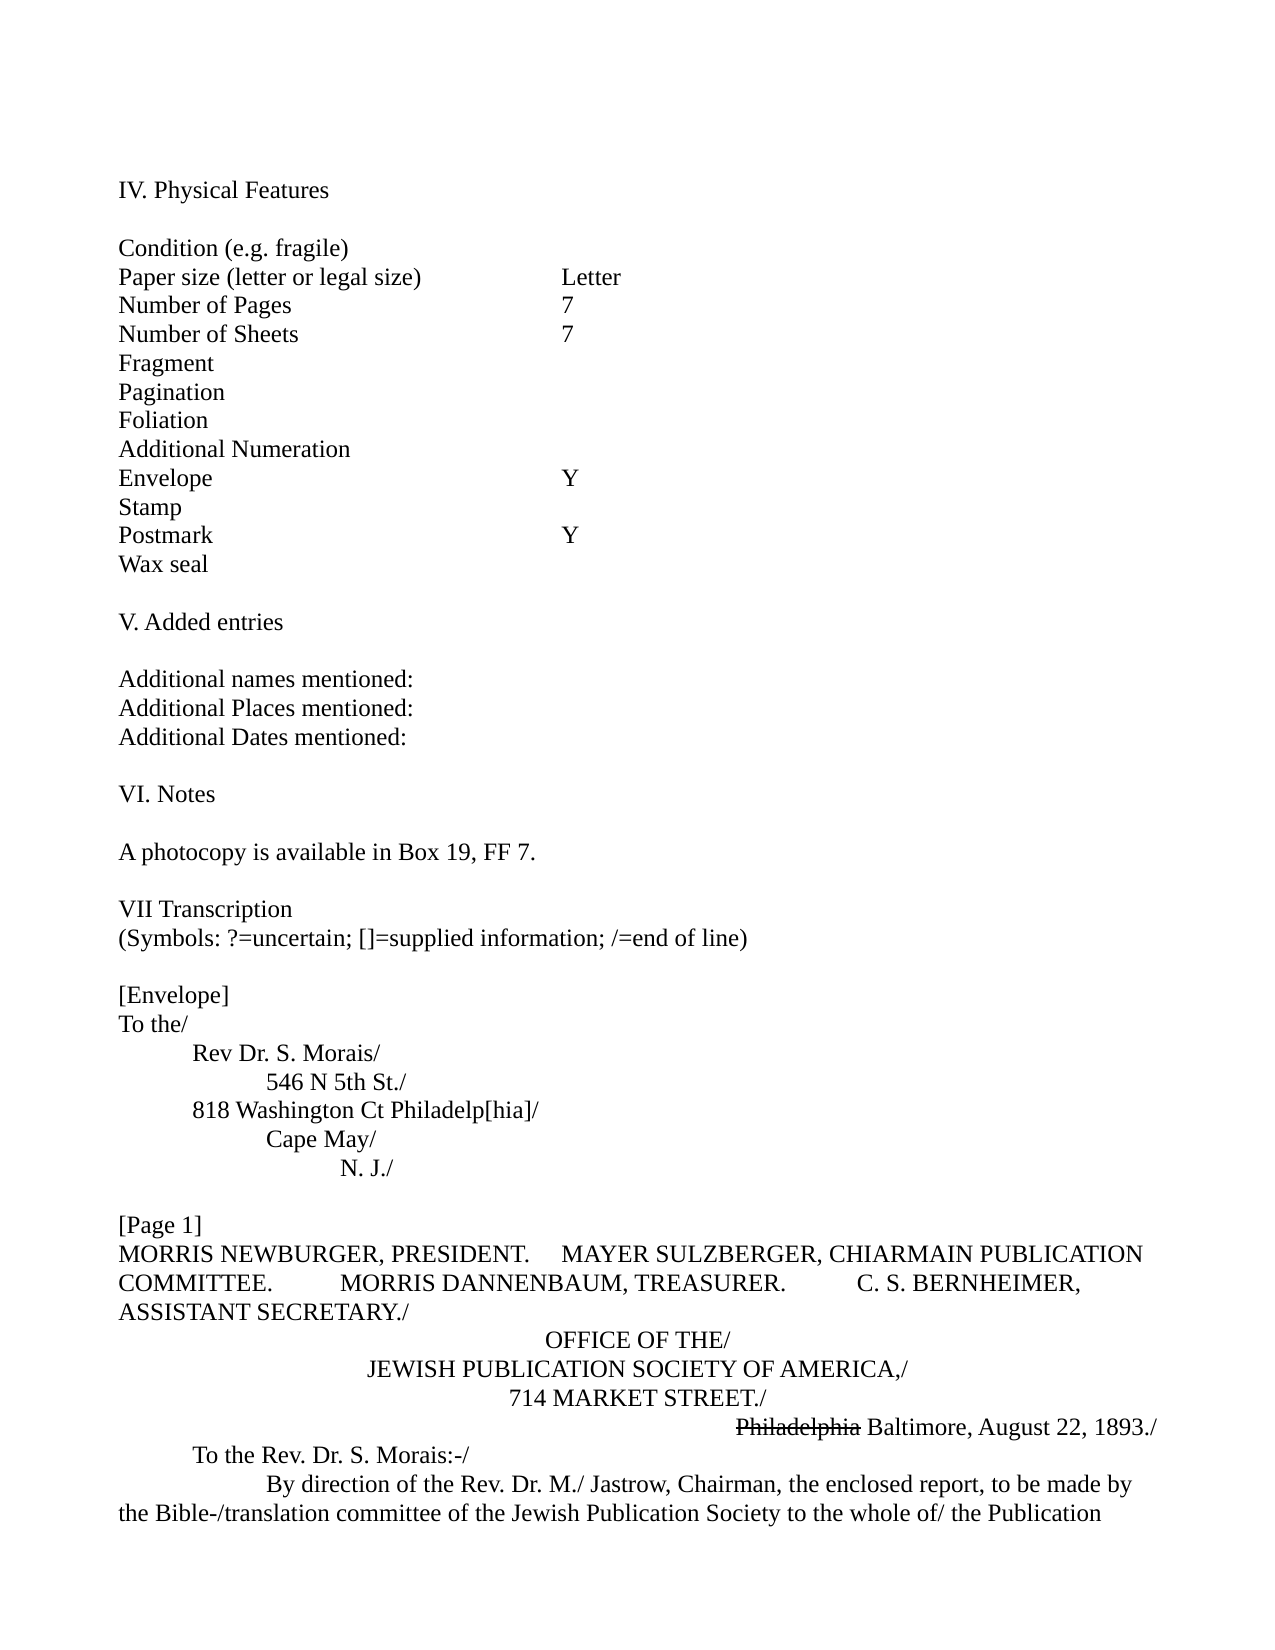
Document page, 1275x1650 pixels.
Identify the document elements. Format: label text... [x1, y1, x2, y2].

text Additional names mentioned: [118, 664, 1157, 693]
text 546 N 5th St./ [118, 1067, 1157, 1096]
text Additional Dates mentioned: [118, 722, 1157, 751]
text To the Rev. Dr. S. Morais:-/ [118, 1441, 1157, 1469]
text Number of Pages 7 [118, 291, 1157, 319]
text Additional Numeration [118, 434, 1157, 463]
text Stamp [118, 492, 1157, 521]
text JEWISH PUBLICATION SOCIETY OF AMERICA,/ [118, 1354, 1157, 1383]
text Postma rk Y [118, 521, 1157, 549]
text Philadelphia Baltimore, August 22, 1893./ [118, 1412, 1157, 1441]
text Additional Places mentioned: [118, 693, 1157, 722]
text Envelope Y [118, 463, 1157, 492]
text Paper size (letter or legal size) Letter [118, 262, 1157, 291]
text 714 MARKET STREET./ [118, 1383, 1157, 1412]
text Fragment [118, 348, 1157, 377]
text [Envelope] [118, 981, 1157, 1009]
text Rev Dr. S. Morais/ [118, 1038, 1157, 1067]
text 818 Washington Ct Philadelp[hia]/ [118, 1096, 1157, 1124]
text Foliation [118, 406, 1157, 434]
text By direction of the Rev. Dr. M./ Jastrow, Chairman, the enclosed report, to be made by the Bible-/translation committee of the Jewish Publication Society to the whole of/ the Publication [118, 1469, 1157, 1527]
text Wax seal [118, 549, 1157, 578]
text V. Added entries [118, 607, 1157, 636]
text VII Transcription [118, 894, 1157, 923]
text OFFICE OF THE/ [118, 1326, 1157, 1354]
text VI. Notes [118, 779, 1157, 808]
text To the/ [118, 1009, 1157, 1038]
text (Symbols: ?=uncertain; []=supplied information; /=end of line) [118, 923, 1157, 952]
text A photocopy is available in Box 19, FF 7. [118, 837, 1157, 866]
text MORRIS NEWBURGER, PRESIDENT. MAYER SULZBERGER, CHIARMAIN PUBLICATION COMMITTEE. MORRIS DANNENBAUM, TREASURER. C. S. BERNHEIMER, ASSISTANT SECRETARY./ [118, 1239, 1157, 1326]
text [Page 1] [118, 1211, 1157, 1239]
text Cape May/ [118, 1124, 1157, 1153]
text N. J./ [118, 1153, 1157, 1182]
text IV. Physical Features [118, 176, 1157, 204]
text Number of Sheets 7 [118, 319, 1157, 348]
text Condition (e.g. fragile) [118, 233, 1157, 262]
text Pagination [118, 377, 1157, 406]
